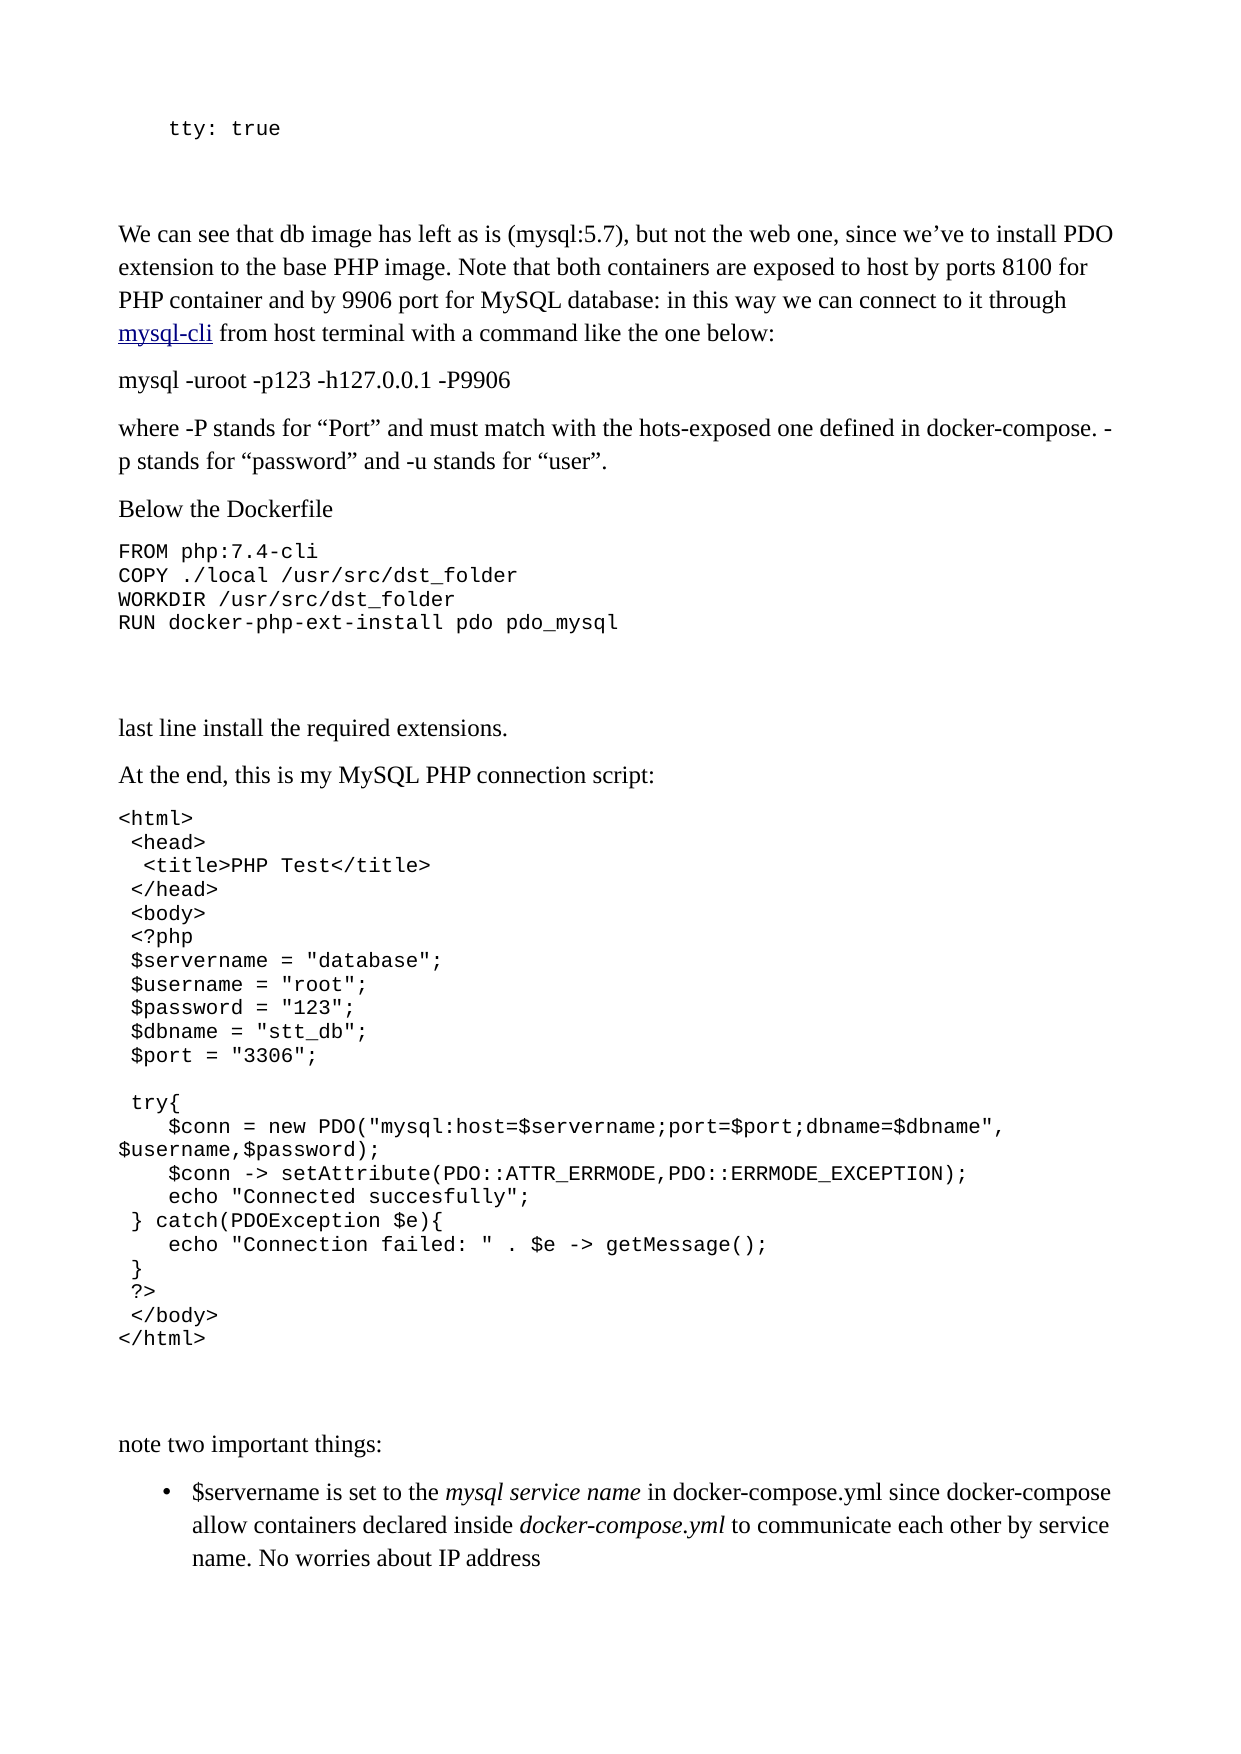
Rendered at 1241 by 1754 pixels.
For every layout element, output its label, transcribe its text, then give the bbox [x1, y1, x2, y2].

text $conn = new PDO("mysql:host=$servername;port=$port;dbname=$dbname",$username,$password); [118, 1116, 1122, 1163]
text RUN docker-php-ext-install pdo pdo_mysql [118, 612, 1122, 636]
text echo "Connected succesfully"; [118, 1187, 1122, 1210]
text } catch(PDOException $e){ [118, 1210, 1122, 1234]
text } [118, 1257, 1122, 1281]
text $servername = "database"; [118, 950, 1122, 974]
text Below the Dockerfile [118, 494, 1122, 522]
text note two important things: [118, 1429, 1122, 1458]
text COPY ./local /usr/src/dst_folder [118, 565, 1122, 589]
text At the end, this is my MySQL PHP connection script: [118, 761, 1122, 789]
text $dbname = "stt_db"; [118, 1021, 1122, 1045]
text try{ [118, 1092, 1122, 1116]
text <body> [118, 903, 1122, 926]
text tty: true [118, 118, 1122, 142]
text $username = "root"; [118, 974, 1122, 997]
text $conn -> setAttribute(PDO::ATTR_ERRMODE,PDO::ERRMODE_EXCEPTION); [118, 1163, 1122, 1187]
text <head> [118, 832, 1122, 856]
text </head> [118, 879, 1122, 903]
list $servername is set to the mysql service name in docker-compose.yml since docker-compose allow containers declared inside docker-compose.yml to communicate each other by service name. No worries about IP address [162, 1477, 1122, 1572]
text We can see that db image has left as is (mysql:5.7), but not the web one, since we’ve to install PDO extension to the base PHP image. Note that both containers are exposed to host by ports 8100 for PHP container and by 9906 port for MySQL database: in this way we can connect to it through mysql-cli from host terminal with a command like the one below: [118, 219, 1122, 347]
text where -P stands for “Port” and must match with the hots-exposed one defined in docker-compose. -p stands for “password” and -u stands for “user”. [118, 413, 1122, 475]
text $password = "123"; [118, 997, 1122, 1021]
text ?> [118, 1281, 1122, 1305]
text last line install the required extensions. [118, 713, 1122, 742]
text $port = "3306"; [118, 1045, 1122, 1068]
text </body> [118, 1305, 1122, 1328]
text echo "Connection failed: " . $e -> getMessage(); [118, 1234, 1122, 1257]
text <?php [118, 926, 1122, 950]
text FROM php:7.4-cli [118, 541, 1122, 565]
text mysql -uroot -p123 -h127.0.0.1 -P9906 [118, 366, 1122, 394]
text </html> [118, 1328, 1122, 1352]
text <html> [118, 808, 1122, 832]
text <title>PHP Test</title> [118, 856, 1122, 879]
text WORKDIR /usr/src/dst_folder [118, 589, 1122, 612]
